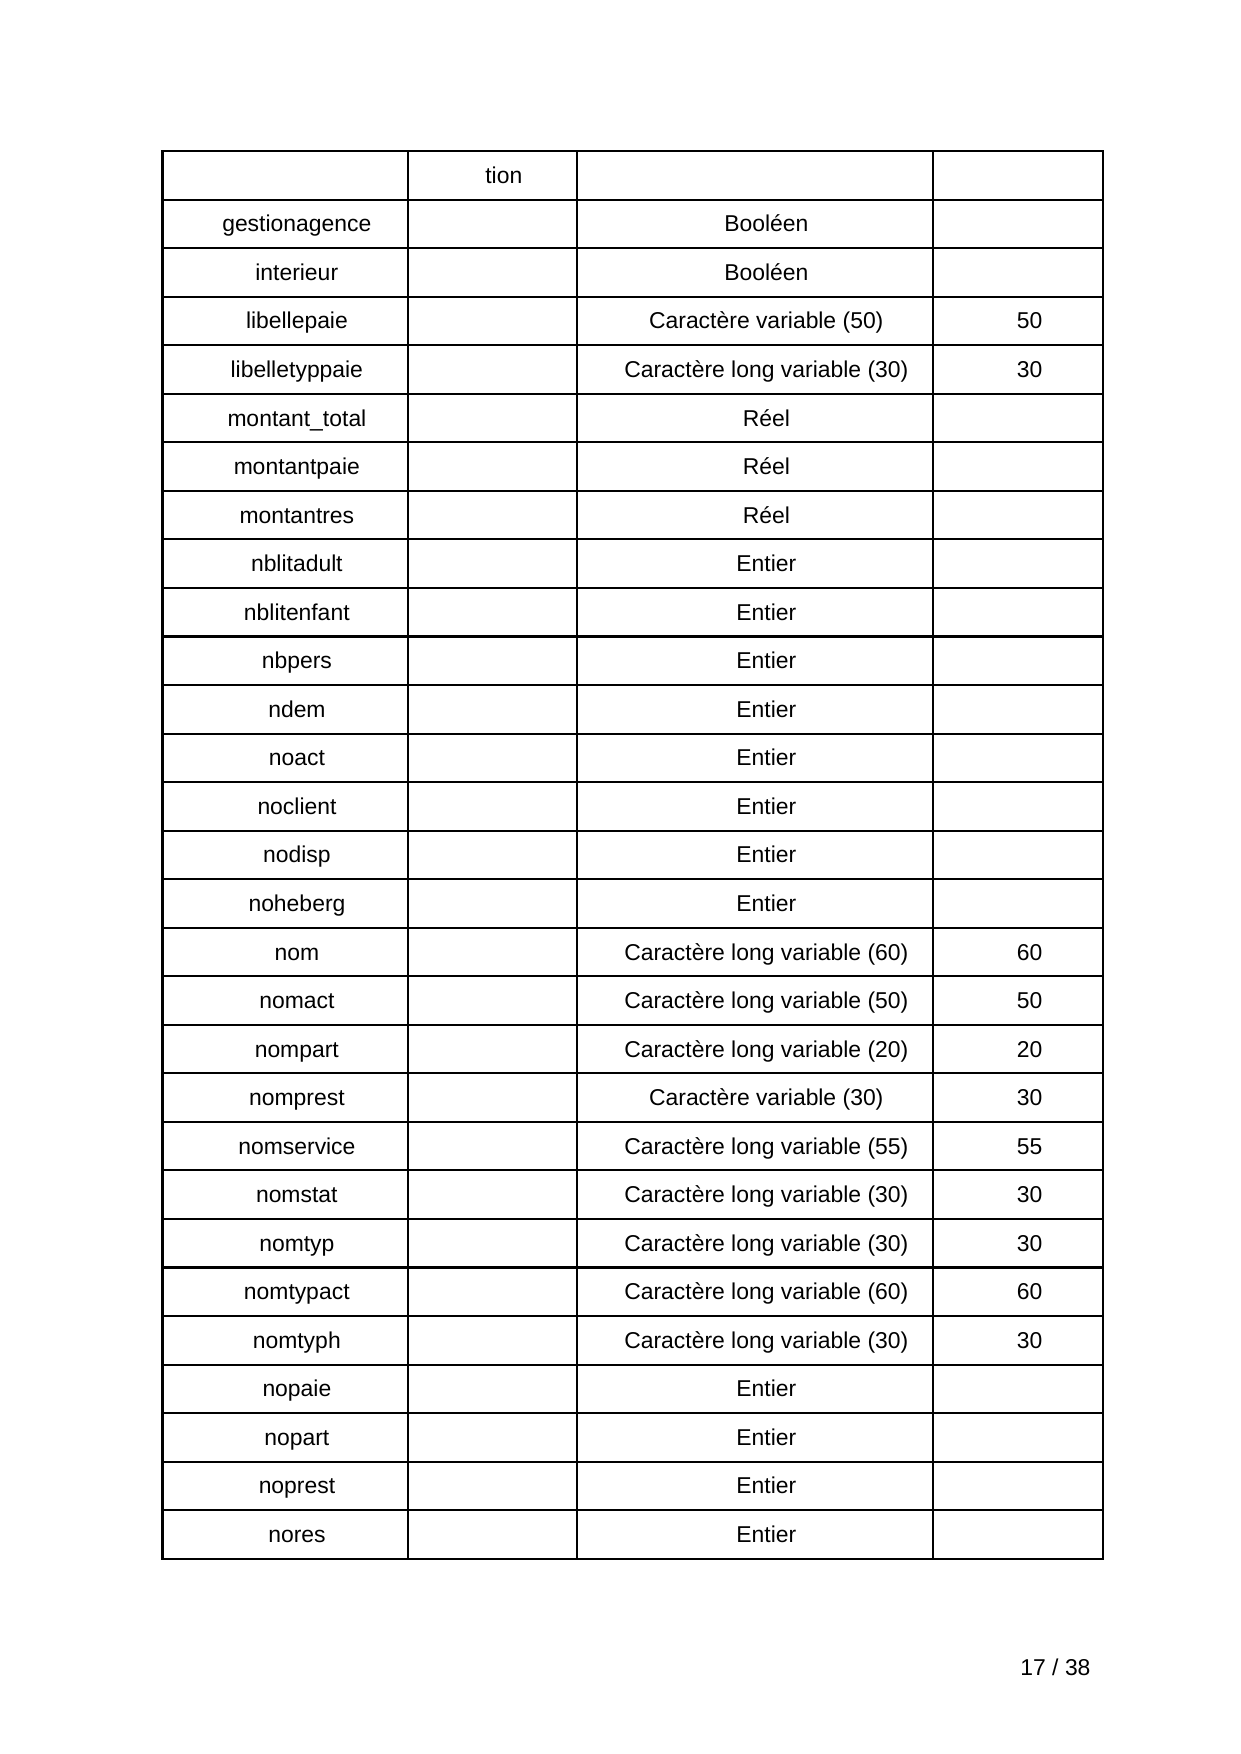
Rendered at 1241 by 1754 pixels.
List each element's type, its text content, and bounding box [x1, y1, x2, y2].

table_cell Entier [578, 638, 932, 684]
table_cell noact [164, 735, 407, 781]
table_cell Caractère long variable (50) [578, 977, 932, 1024]
table_cell [409, 1123, 576, 1169]
table_cell nomservice [164, 1123, 407, 1169]
table_cell [409, 1026, 576, 1072]
table_cell montantres [164, 492, 407, 538]
table_cell Caractère long variable (55) [578, 1123, 932, 1169]
table_cell 30 [934, 1171, 1102, 1218]
table_cell [409, 1366, 576, 1412]
table_cell Réel [578, 492, 932, 538]
table_cell Entier [578, 589, 932, 635]
table_cell [409, 1269, 576, 1315]
table_cell Caractère long variable (30) [578, 346, 932, 393]
table_cell Réel [578, 443, 932, 490]
table_cell [409, 1463, 576, 1509]
table_cell [934, 832, 1102, 878]
table_cell [934, 589, 1102, 635]
table_cell nodisp [164, 832, 407, 878]
table_cell nomprest [164, 1074, 407, 1121]
table_cell [409, 686, 576, 732]
table_cell Entier [578, 686, 932, 732]
table_cell [934, 783, 1102, 829]
table_cell 30 [934, 1317, 1102, 1363]
table_cell [409, 1414, 576, 1461]
table_cell [409, 298, 576, 344]
table_cell 50 [934, 977, 1102, 1024]
table_cell 60 [934, 1269, 1102, 1315]
table_cell 30 [934, 1220, 1102, 1266]
table_cell 30 [934, 1074, 1102, 1121]
table_cell [934, 249, 1102, 296]
table_cell Entier [578, 1366, 932, 1412]
table_cell noprest [164, 1463, 407, 1509]
table_cell Caractère long variable (30) [578, 1220, 932, 1266]
table_cell [409, 1317, 576, 1363]
table_cell [934, 1511, 1102, 1558]
table_cell nomtyp [164, 1220, 407, 1266]
table_cell Entier [578, 1463, 932, 1509]
table_cell [934, 540, 1102, 587]
table_cell montantpaie [164, 443, 407, 490]
table_cell [164, 152, 407, 198]
table_cell 50 [934, 298, 1102, 344]
table_cell [934, 201, 1102, 247]
table_cell [409, 1220, 576, 1266]
table_cell 60 [934, 929, 1102, 975]
table_cell [578, 152, 932, 198]
table_cell montant_total [164, 395, 407, 441]
table_cell noclient [164, 783, 407, 829]
table_cell noheberg [164, 880, 407, 927]
table_cell Caractère long variable (20) [578, 1026, 932, 1072]
table_cell 20 [934, 1026, 1102, 1072]
table_cell nblitenfant [164, 589, 407, 635]
table_cell nopart [164, 1414, 407, 1461]
table_cell [934, 443, 1102, 490]
table_cell Entier [578, 735, 932, 781]
table_cell nores [164, 1511, 407, 1558]
table_cell Booléen [578, 249, 932, 296]
table_cell Caractère variable (50) [578, 298, 932, 344]
table_cell [409, 346, 576, 393]
table_cell nopaie [164, 1366, 407, 1412]
table_cell [934, 1463, 1102, 1509]
table_cell nbpers [164, 638, 407, 684]
table_cell libelletyppaie [164, 346, 407, 393]
table_cell [934, 395, 1102, 441]
table_cell [409, 492, 576, 538]
table_cell [409, 249, 576, 296]
table_cell [409, 1171, 576, 1218]
table_cell ndem [164, 686, 407, 732]
table_cell [409, 832, 576, 878]
table_cell [409, 735, 576, 781]
table_cell [409, 638, 576, 684]
table_cell [934, 1366, 1102, 1412]
table_cell Caractère long variable (60) [578, 1269, 932, 1315]
table_cell nompart [164, 1026, 407, 1072]
table_cell [409, 977, 576, 1024]
table_cell 55 [934, 1123, 1102, 1169]
table_cell tion [409, 152, 576, 198]
table_cell libellepaie [164, 298, 407, 344]
table_cell [934, 735, 1102, 781]
table_cell interieur [164, 249, 407, 296]
table_cell Réel [578, 395, 932, 441]
table_cell Entier [578, 832, 932, 878]
table_cell nomtypact [164, 1269, 407, 1315]
table_cell Booléen [578, 201, 932, 247]
table_cell Entier [578, 540, 932, 587]
table_cell Caractère long variable (30) [578, 1171, 932, 1218]
table_cell nomstat [164, 1171, 407, 1218]
table_cell [934, 492, 1102, 538]
table_cell [934, 638, 1102, 684]
table_cell [409, 880, 576, 927]
table_cell gestionagence [164, 201, 407, 247]
table_cell 30 [934, 346, 1102, 393]
table_cell [409, 443, 576, 490]
table_cell [409, 589, 576, 635]
table_cell Caractère variable (30) [578, 1074, 932, 1121]
table_cell Entier [578, 783, 932, 829]
table_cell [409, 783, 576, 829]
table_cell [409, 395, 576, 441]
table_cell [934, 152, 1102, 198]
table_cell [409, 1511, 576, 1558]
table_cell [409, 201, 576, 247]
table_cell Caractère long variable (30) [578, 1317, 932, 1363]
table_cell [934, 686, 1102, 732]
table_cell Entier [578, 1511, 932, 1558]
table_cell [409, 540, 576, 587]
table_cell [934, 880, 1102, 927]
table_cell [934, 1414, 1102, 1461]
table_cell [409, 929, 576, 975]
table_cell nomact [164, 977, 407, 1024]
table_cell nom [164, 929, 407, 975]
table_cell Entier [578, 1414, 932, 1461]
table_cell nblitadult [164, 540, 407, 587]
table_cell Entier [578, 880, 932, 927]
table_cell nomtyph [164, 1317, 407, 1363]
table_cell Caractère long variable (60) [578, 929, 932, 975]
table_cell [409, 1074, 576, 1121]
